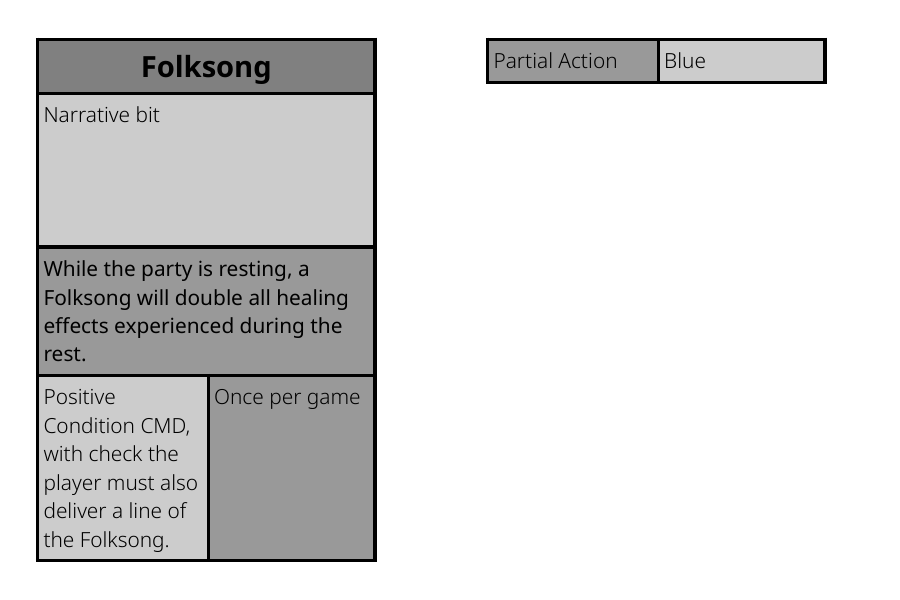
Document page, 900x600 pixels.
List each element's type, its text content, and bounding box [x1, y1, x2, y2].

table_cell Partial Action [489, 41, 657, 81]
table_cell Positive Condition CMD, with check the player must also deliver a line of the Folksong. [39, 377, 207, 559]
table_cell Blue [660, 41, 823, 81]
table_cell Once per game [210, 377, 373, 559]
table_header Folksong [39, 41, 373, 92]
table_cell Narrative bit [39, 95, 373, 245]
table_cell While the party is resting, a Folksong will double all healing effects experienced during the rest. [39, 249, 373, 374]
